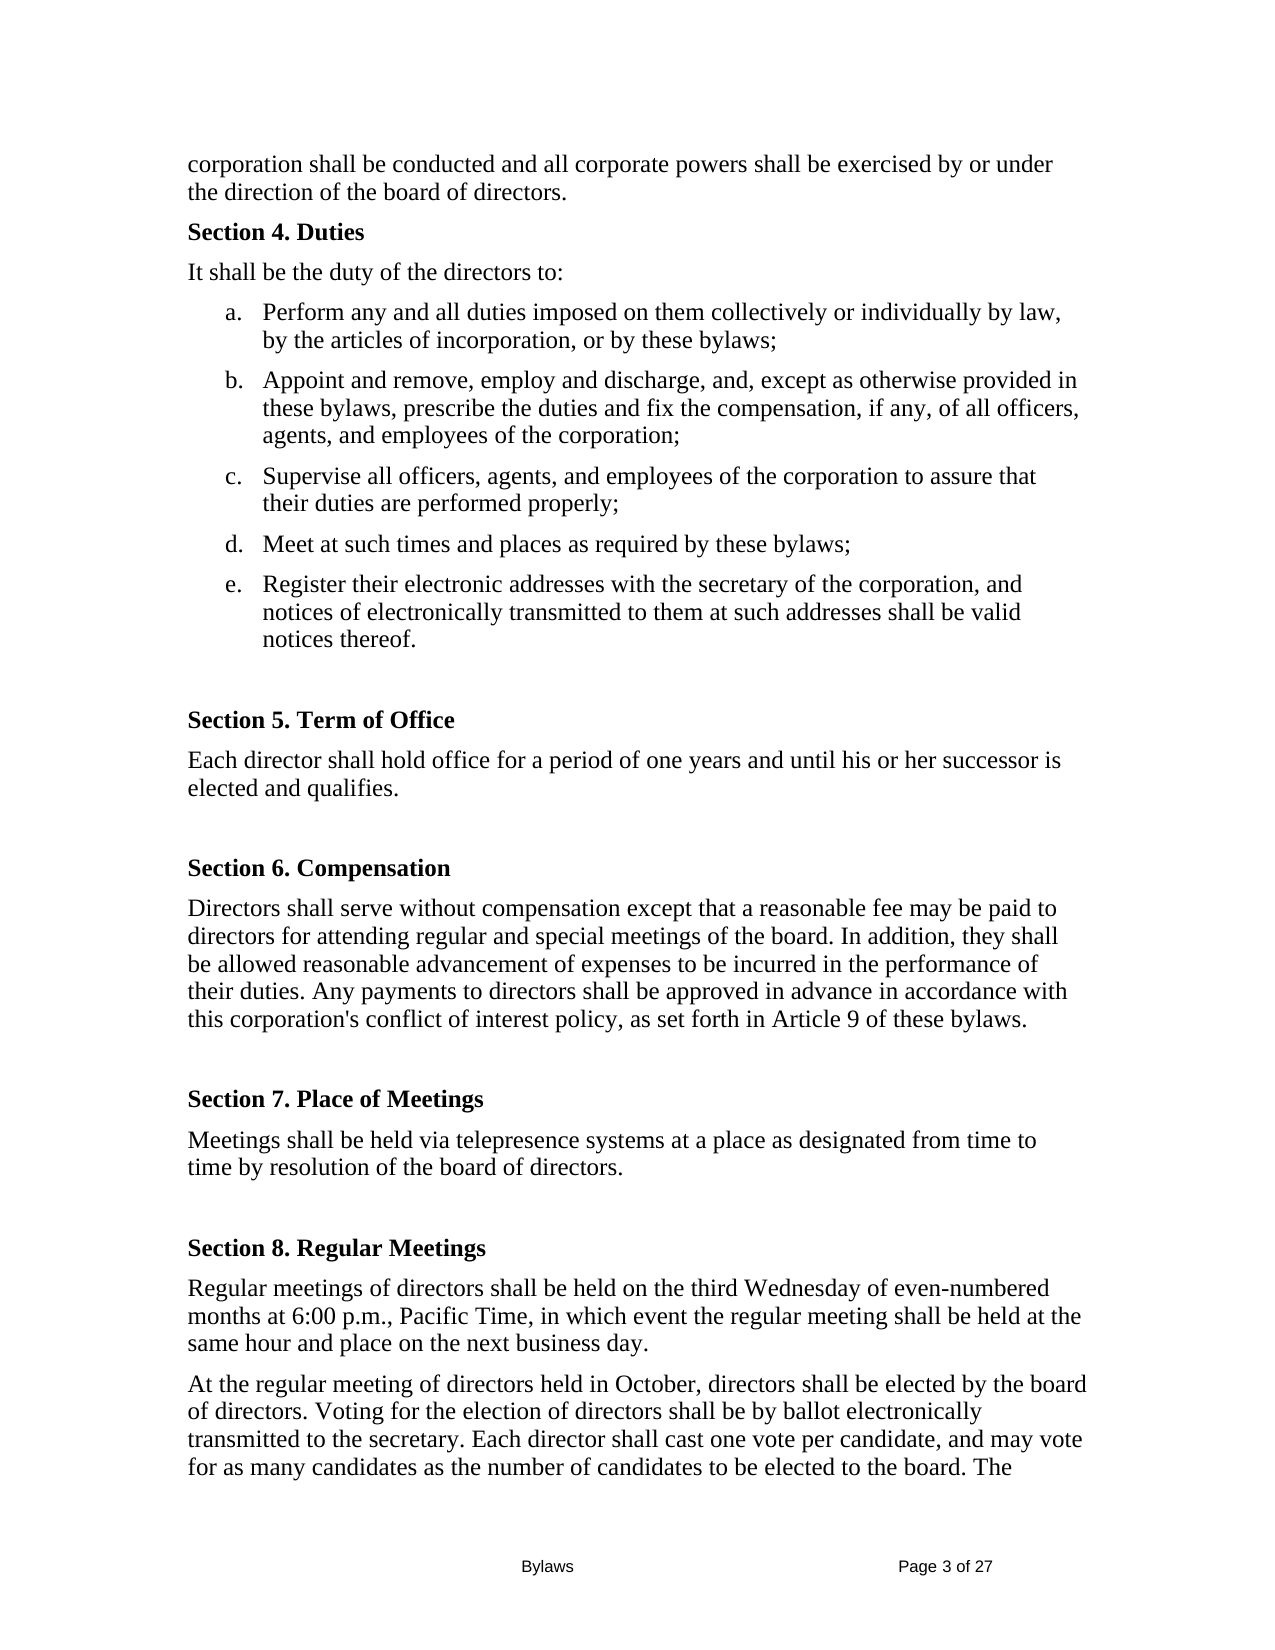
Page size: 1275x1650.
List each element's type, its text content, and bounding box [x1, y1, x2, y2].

text Section 5. Term of Office [187, 706, 1087, 733]
text Section 8. Regular Meetings [187, 1234, 1087, 1262]
text corporation shall be conducted and all corporate powers shall be exercised by or under the direction of the board of directors. [187, 150, 1087, 205]
text c. Supervise all officers, agents, and employees of the corporation to assure that their duties are performed properly; [225, 462, 1087, 517]
text Each director shall hold office for a period of one years and until his or her successor is elected and qualifies. [187, 746, 1087, 801]
text Directors shall serve without compensation except that a reasonable fee may be paid to directors for attending regular and special meetings of the board. In addition, they shall be allowed reasonable advancement of expenses to be incurred in the performance of their duties. Any payments to directors shall be approved in advance in accordance with this corporation's conflict of interest policy, as set forth in Article 9 of these bylaws. [187, 894, 1087, 1033]
text It shall be the duty of the directors to: [187, 258, 1087, 286]
text e. Register their electronic addresses with the secretary of the corporation, and notices of electronically transmitted to them at such addresses shall be valid notices thereof. [225, 570, 1087, 653]
text Section 7. Place of Meetings [187, 1086, 1087, 1113]
text d. Meet at such times and places as required by these bylaws; [225, 530, 1087, 557]
text a. Perform any and all duties imposed on them collectively or individually by law, by the articles of incorporation, or by these bylaws; [225, 298, 1087, 354]
text Regular meetings of directors shall be held on the third Wednesday of even-numbered months at 6:00 p.m., Pacific Time, in which event the regular meeting shall be held at the same hour and place on the next business day. [187, 1274, 1087, 1357]
text Meetings shall be held via telepresence systems at a place as designated from time to time by resolution of the board of directors. [187, 1126, 1087, 1181]
text b. Appoint and remove, employ and discharge, and, except as otherwise provided in these bylaws, prescribe the duties and fix the compensation, if any, of all officers, agents, and employees of the corporation; [225, 366, 1087, 449]
text Section 4. Duties [187, 218, 1087, 246]
text Section 6. Compensation [187, 854, 1087, 882]
text At the regular meeting of directors held in October, directors shall be elected by the board of directors. Voting for the election of directors shall be by ballot electronically transmitted to the secretary. Each director shall cast one vote per candidate, and may vote for as many candidates as the number of candidates to be elected to the board. The [187, 1370, 1087, 1481]
